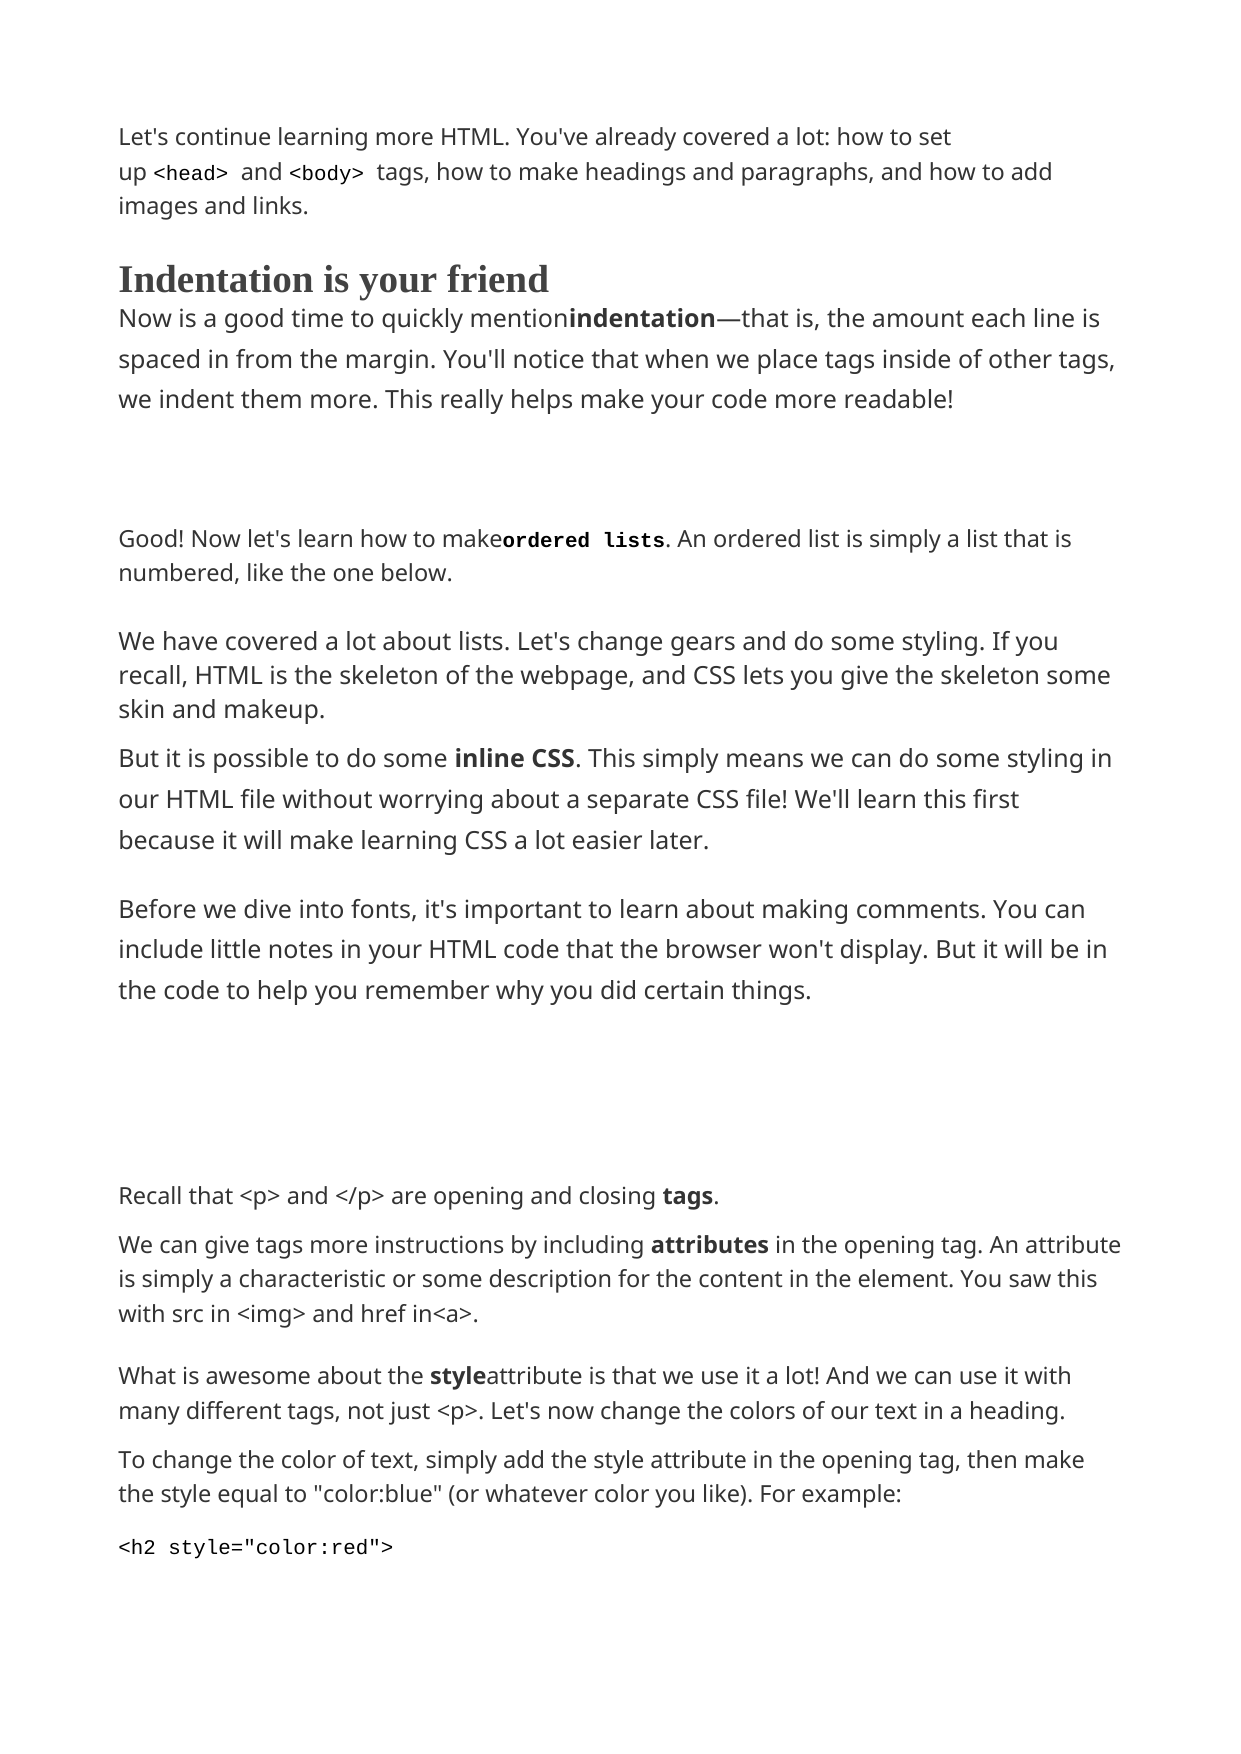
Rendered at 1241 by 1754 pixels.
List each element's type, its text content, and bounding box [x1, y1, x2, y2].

text Good! Now let's learn how to makeordered lists. An ordered list is simply a list that is numbered, like the one below. [118, 520, 1122, 589]
text What is awesome about the styleattribute is that we use it a lot! And we can use it with many different tags, not just <p>. Let's now change the colors of our text in a heading. [118, 1357, 1122, 1426]
text <h2 style="color:red"> [118, 1537, 1122, 1561]
text But it is possible to do some inline CSS. This simply means we can do some styling in our HTML file without worrying about a separate CSS file! We'll learn this first because it will make learning CSS a lot easier later. [118, 741, 1122, 856]
text To change the color of text, simply add the style attribute in the opening tag, then make the style equal to "color:blue" (or whatever color you like). For example: [118, 1441, 1122, 1509]
text We can give tags more instructions by including attributes in the opening tag. An attribute is simply a characteristic or some description for the content in the element. You saw this with src in <img> and href in<a>. [118, 1226, 1122, 1329]
text Now is a good time to quickly mentionindentation—that is, the amount each line is spaced in from the margin. You'll notice that when we place tags inside of other tags, we indent them more. This really helps make your code more readable! [118, 301, 1122, 416]
text Let's continue learning more HTML. You've already covered a lot: how to set up <head> and <body> tags, how to make headings and paragraphs, and how to add images and links. [118, 118, 1122, 221]
text Indentation is your friend [118, 256, 1122, 301]
text Before we dive into fonts, it's important to learn about making comments. You can include little notes in your HTML code that the browser won't display. But it will be in the code to help you remember why you did certain things. [118, 891, 1122, 1007]
text We have covered a lot about lists. Let's change gears and do some styling. If you recall, HTML is the skeleton of the webpage, and CSS lets you give the skeleton some skin and makeup. [118, 623, 1122, 726]
text Recall that <p> and </p> are opening and closing tags. [118, 1177, 1122, 1211]
